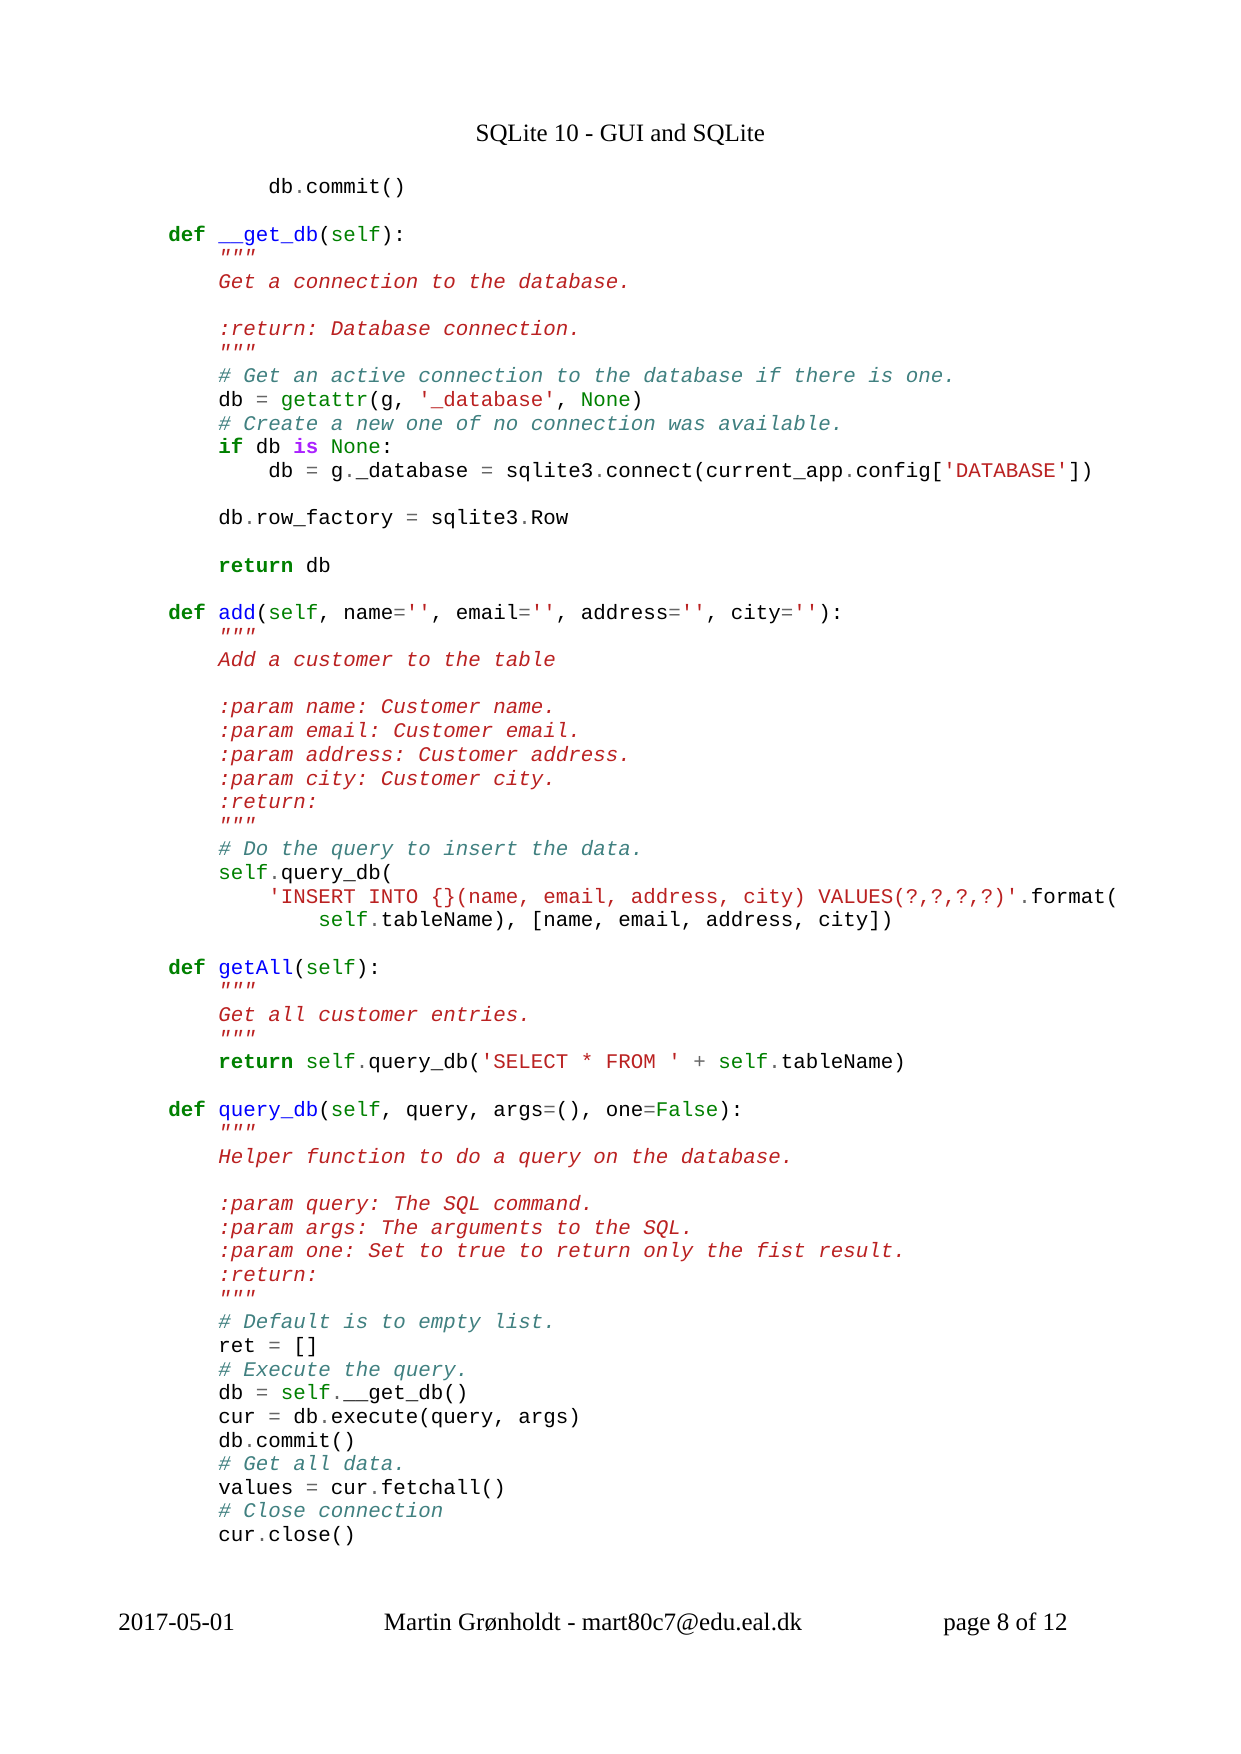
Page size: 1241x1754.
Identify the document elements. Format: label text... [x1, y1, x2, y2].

text def getAll(self): [118, 957, 1122, 980]
text :param address: Customer address. [118, 744, 1122, 767]
text return self.query_db('SELECT * FROM ' + self.tableName) [118, 1051, 1122, 1075]
text return db [118, 555, 1122, 578]
text # Execute the query. [118, 1359, 1122, 1382]
text """ [118, 1028, 1122, 1051]
text """ [118, 980, 1122, 1004]
text """ [118, 247, 1122, 271]
text :param name: Customer name. [118, 697, 1122, 720]
text db.row_factory = sqlite3.Row [118, 507, 1122, 531]
text :param email: Customer email. [118, 720, 1122, 744]
text values = cur.fetchall() [118, 1477, 1122, 1501]
text :param query: The SQL command. [118, 1193, 1122, 1217]
text Get a connection to the database. [118, 271, 1122, 294]
text """ [118, 1122, 1122, 1146]
text :return: [118, 791, 1122, 815]
text :param args: The arguments to the SQL. [118, 1217, 1122, 1240]
text """ [118, 815, 1122, 838]
text def query_db(self, query, args=(), one=False): [118, 1098, 1122, 1122]
text db = self.__get_db() [118, 1382, 1122, 1406]
text db.commit() [118, 1429, 1122, 1453]
text # Do the query to insert the data. [118, 838, 1122, 862]
text cur = db.execute(query, args) [118, 1406, 1122, 1429]
text ret = [] [118, 1335, 1122, 1359]
text :param one: Set to true to return only the fist result. [118, 1240, 1122, 1264]
text db = getattr(g, '_database', None) [118, 389, 1122, 413]
text Helper function to do a query on the database. [118, 1146, 1122, 1169]
text # Close connection [118, 1501, 1122, 1524]
text :param city: Customer city. [118, 767, 1122, 791]
text self.tableName), [name, email, address, city]) [118, 909, 1122, 933]
text Add a customer to the table [118, 649, 1122, 673]
text """ [118, 626, 1122, 649]
text """ [118, 342, 1122, 366]
text 'INSERT INTO {}(name, email, address, city) VALUES(?,?,?,?)'.format( [118, 886, 1122, 909]
text # Get an active connection to the database if there is one. [118, 366, 1122, 389]
text """ [118, 1288, 1122, 1311]
text # Get all data. [118, 1453, 1122, 1477]
text # Create a new one of no connection was available. [118, 413, 1122, 436]
text db.commit() [118, 176, 1122, 200]
text Get all customer entries. [118, 1004, 1122, 1028]
text if db is None: [118, 436, 1122, 460]
text :return: Database connection. [118, 318, 1122, 342]
text cur.close() [118, 1524, 1122, 1548]
text # Default is to empty list. [118, 1311, 1122, 1335]
text def add(self, name='', email='', address='', city=''): [118, 602, 1122, 626]
text self.query_db( [118, 862, 1122, 886]
text def __get_db(self): [118, 224, 1122, 247]
text :return: [118, 1264, 1122, 1288]
text db = g._database = sqlite3.connect(current_app.config['DATABASE']) [118, 460, 1122, 484]
